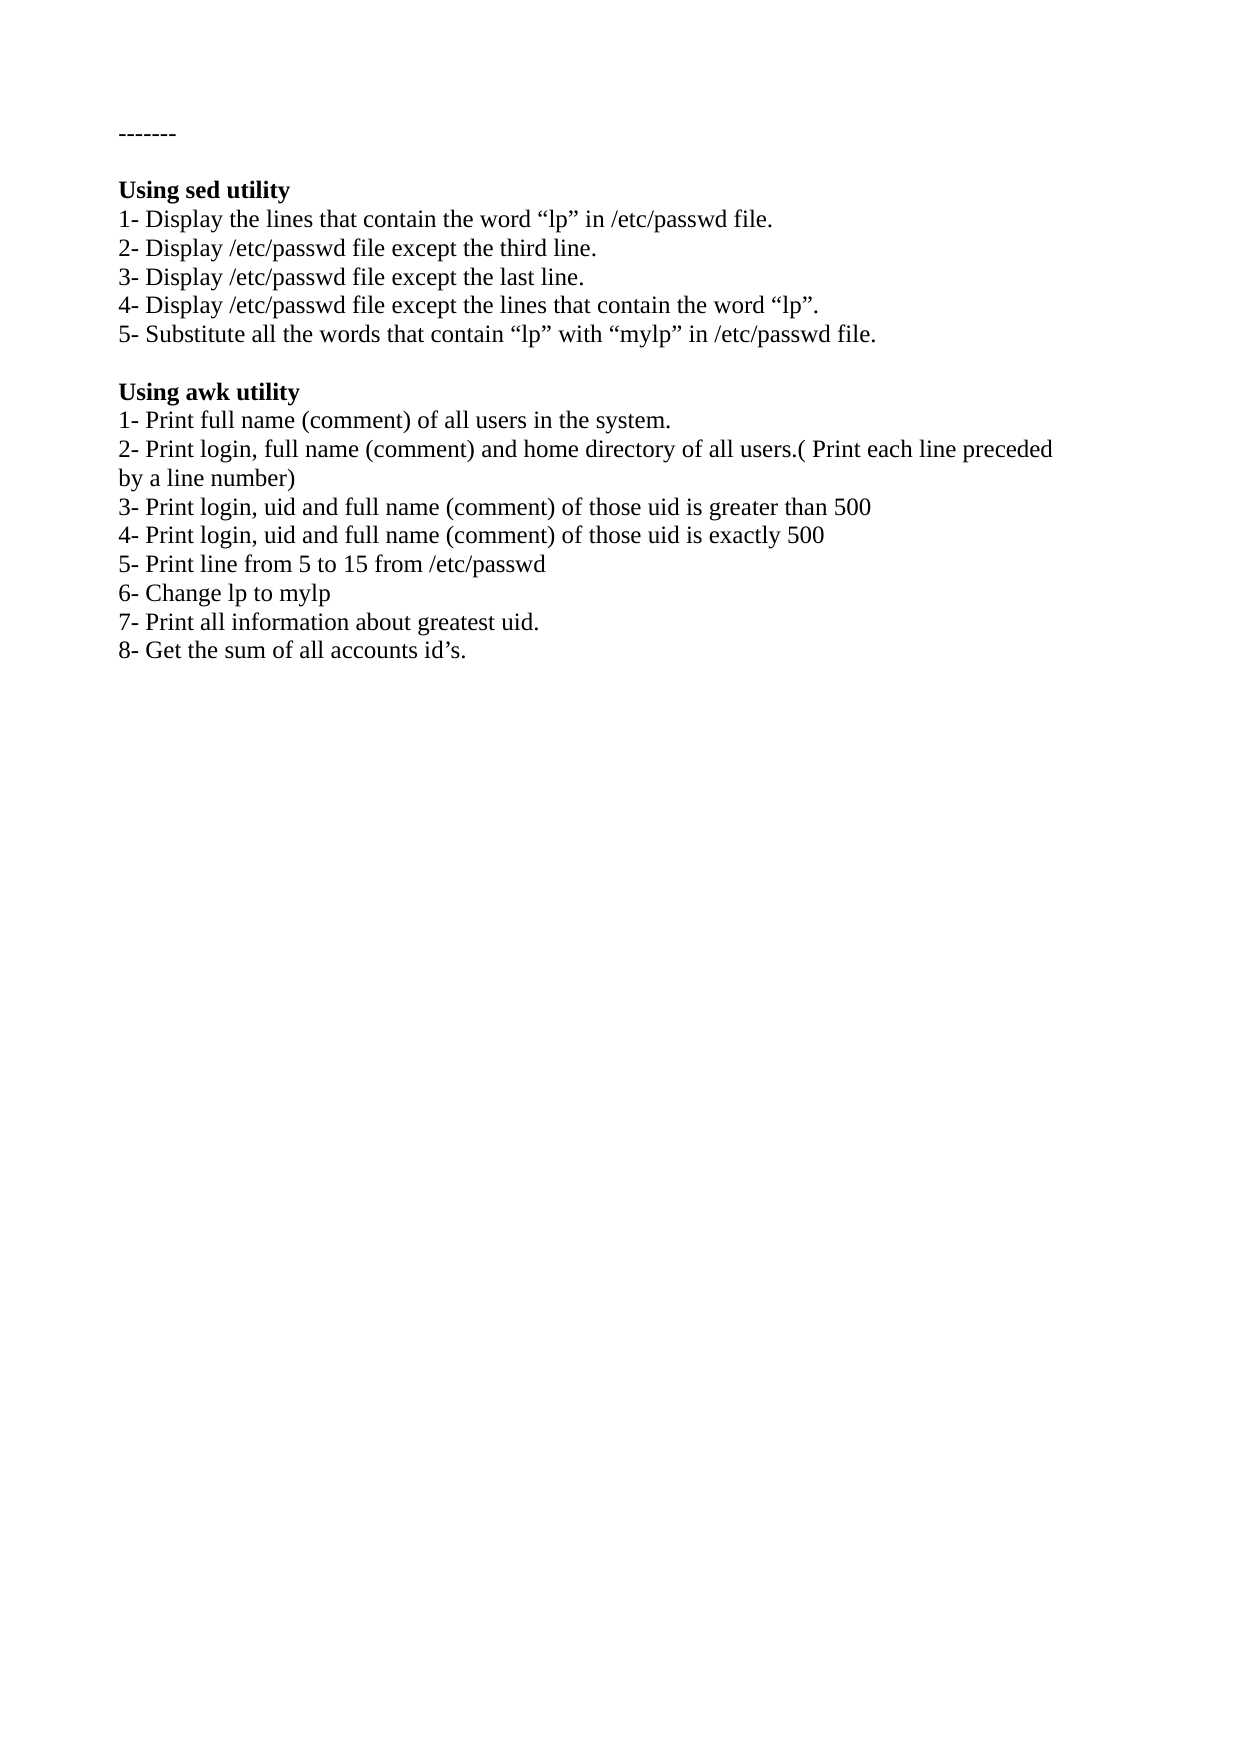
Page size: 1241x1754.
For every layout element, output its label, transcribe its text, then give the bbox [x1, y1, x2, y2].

text 6- Change lp to mylp [118, 578, 1122, 607]
text Using sed utility [118, 176, 1122, 204]
text 3- Print login, uid and full name (comment) of those uid is greater than 500 [118, 492, 1122, 521]
text 8- Get the sum of all accounts id’s. [118, 636, 1122, 664]
text 4- Display /etc/passwd file except the lines that contain the word “lp”. [118, 291, 1122, 319]
text 3- Display /etc/passwd file except the last line. [118, 262, 1122, 291]
text 7- Print all information about greatest uid. [118, 607, 1122, 636]
text 4- Print login, uid and full name (comment) of those uid is exactly 500 [118, 521, 1122, 549]
text Using awk utility [118, 377, 1122, 406]
text 5- Print line from 5 to 15 from /etc/passwd [118, 549, 1122, 578]
text 2- Print login, full name (comment) and home directory of all users.( Print each line preceded [118, 434, 1122, 463]
text 5- Substitute all the words that contain “lp” with “mylp” in /etc/passwd file. [118, 319, 1122, 348]
text 1- Display the lines that contain the word “lp” in /etc/passwd file. [118, 204, 1122, 233]
text ------- [118, 118, 1122, 147]
text 1- Print full name (comment) of all users in the system. [118, 406, 1122, 434]
text by a line number) [118, 463, 1122, 492]
text 2- Display /etc/passwd file except the third line. [118, 233, 1122, 262]
